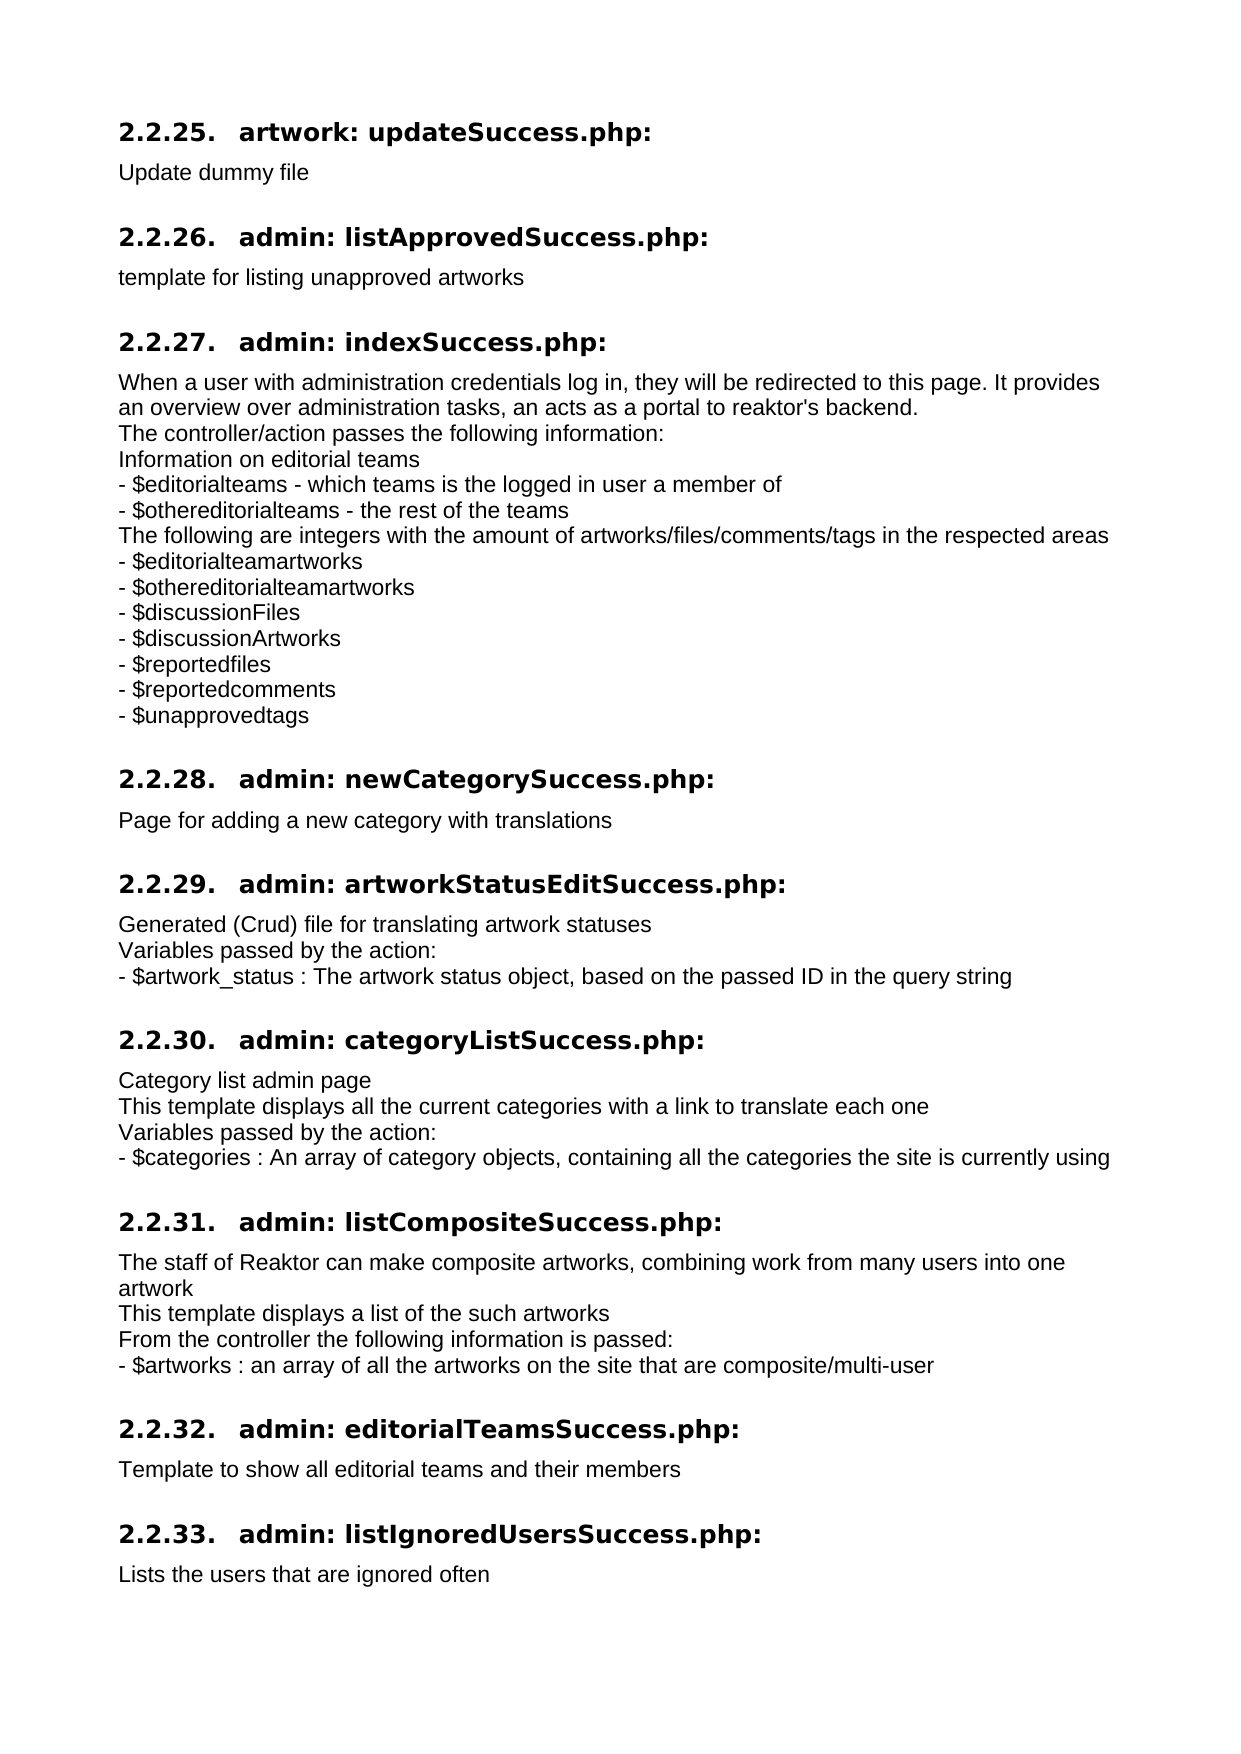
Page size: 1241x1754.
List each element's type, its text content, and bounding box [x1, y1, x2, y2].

subtitle admin: indexSuccess.php: [118, 328, 1122, 357]
subtitle admin: editorialTeamsSuccess.php: [118, 1415, 1122, 1444]
subtitle admin: listIgnoredUsersSuccess.php: [118, 1520, 1122, 1549]
subtitle admin: listApprovedSuccess.php: [118, 223, 1122, 252]
text Update dummy file [118, 160, 1122, 185]
text Template to show all editorial teams and their members [118, 1457, 1122, 1483]
subtitle admin: artworkStatusEditSuccess.php: [118, 870, 1122, 899]
subtitle admin: categoryListSuccess.php: [118, 1026, 1122, 1056]
text template for listing unapproved artworks [118, 264, 1122, 290]
subtitle artwork: updateSuccess.php: [118, 118, 1122, 147]
text Page for adding a new category with translations [118, 807, 1122, 833]
subtitle admin: newCategorySuccess.php: [118, 766, 1122, 795]
text Category list admin page This template displays all the current categories with a link to translate each one Variables passed by the action: - $categories : An array of category objects, containing all the categories the site is currently using [118, 1068, 1122, 1171]
text Lists the users that are ignored often [118, 1562, 1122, 1587]
text When a user with administration credentials log in, they will be redirected to this page. It provides an overview over administration tasks, an acts as a portal to reaktor's backend. The controller/action passes the following information: Information on editorial teams - $editorialteams - which teams is the logged in user a member of - $othereditorialteams - the rest of the teams The following are integers with the amount of artworks/files/comments/tags in the respected areas - $editorialteamartworks - $othereditorialteamartworks - $discussionFiles - $discussionArtworks - $reportedfiles - $reportedcomments - $unapprovedtags [118, 369, 1122, 728]
subtitle admin: listCompositeSuccess.php: [118, 1208, 1122, 1237]
text Generated (Crud) file for translating artwork statuses Variables passed by the action: - $artwork_status : The artwork status object, based on the passed ID in the query string [118, 912, 1122, 989]
text The staff of Reaktor can make composite artworks, combining work from many users into one artwork This template displays a list of the such artworks From the controller the following information is passed: - $artworks : an array of all the artworks on the site that are composite/multi-user [118, 1250, 1122, 1378]
